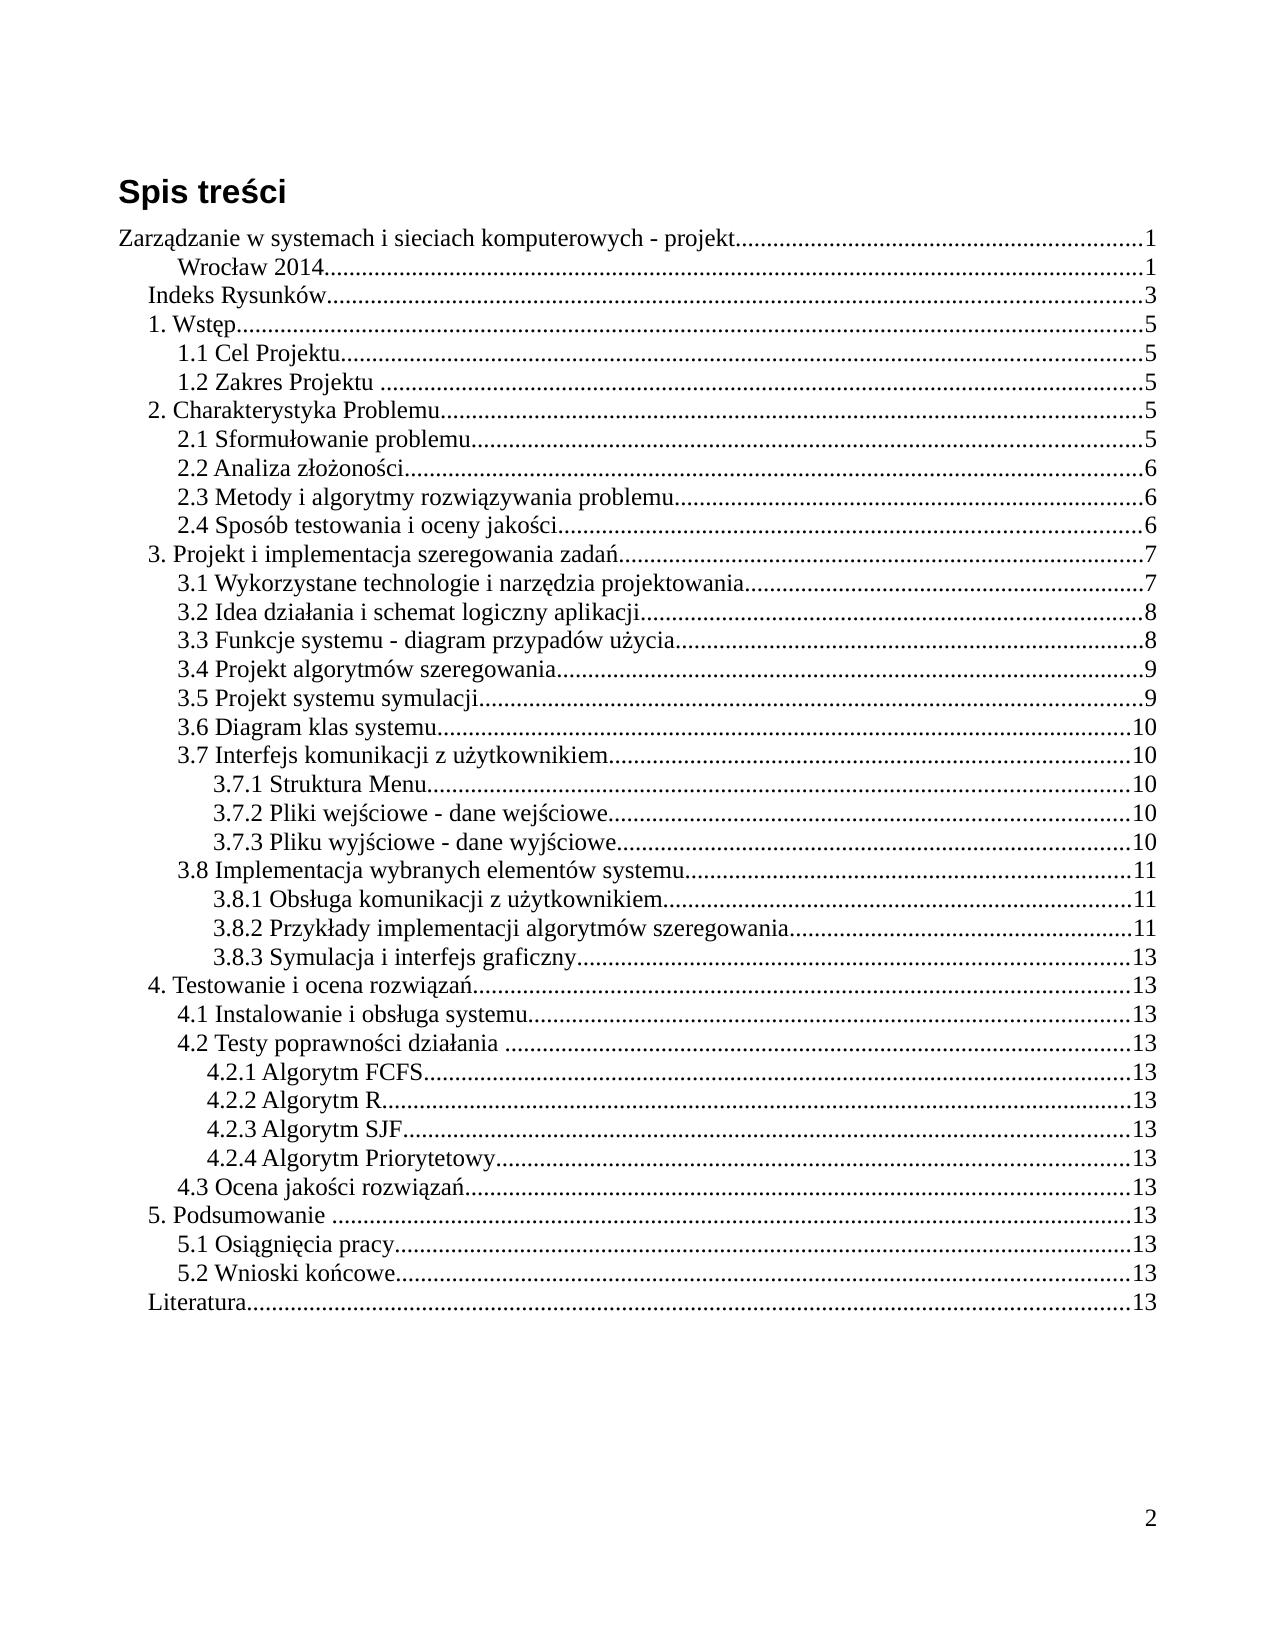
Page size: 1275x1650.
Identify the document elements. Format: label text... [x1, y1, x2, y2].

text 2.3 Metody i algorytmy rozwiązywania problemu 6 [177, 482, 1157, 510]
text Zarządzanie w systemach i sieciach komputerowych - projekt 1 [118, 223, 1157, 252]
text 3.2 Idea działania i schemat logiczny aplikacji 8 [177, 597, 1157, 625]
text 3.5 Projekt systemu symulacji 9 [177, 683, 1157, 712]
text 2.4 Sposób testowania i oceny jakości 6 [177, 510, 1157, 539]
text Literatura 13 [148, 1287, 1157, 1315]
text 4.1 Instalowanie i obsługa systemu 13 [177, 999, 1157, 1028]
text 3.8.2 Przykłady implementacji algorytmów szeregowania 11 [207, 913, 1157, 942]
text 4.2.2 Algorytm R 13 [207, 1085, 1157, 1114]
text 3.4 Projekt algorytmów szeregowania 9 [177, 654, 1157, 683]
text 4.2 Testy poprawności działania 13 [177, 1028, 1157, 1057]
text 3.6 Diagram klas systemu 10 [177, 712, 1157, 740]
text 3.3 Funkcje systemu - diagram przypadów użycia 8 [177, 625, 1157, 654]
text 3.8.3 Symulacja i interfejs graficzny 13 [207, 942, 1157, 970]
text 1.2 Zakres Projektu 5 [177, 367, 1157, 395]
text 3.7 Interfejs komunikacji z użytkownikiem 10 [177, 740, 1157, 769]
text 4.2.1 Algorytm FCFS 13 [207, 1057, 1157, 1085]
text 5.2 Wnioski końcowe 13 [177, 1258, 1157, 1287]
text 2.1 Sformułowanie problemu 5 [177, 424, 1157, 453]
text 4.3 Ocena jakości rozwiązań 13 [177, 1172, 1157, 1200]
text 4.2.3 Algorytm SJF 13 [207, 1114, 1157, 1143]
text 5.1 Osiągnięcia pracy 13 [177, 1229, 1157, 1258]
text 5. Podsumowanie 13 [148, 1200, 1157, 1229]
text 1. Wstęp 5 [148, 309, 1157, 338]
text 1.1 Cel Projektu 5 [177, 338, 1157, 367]
text 3.8.1 Obsługa komunikacji z użytkownikiem 11 [207, 884, 1157, 913]
text 3.7.3 Pliku wyjściowe - dane wyjściowe 10 [207, 827, 1157, 855]
text 4.2.4 Algorytm Priorytetowy 13 [207, 1143, 1157, 1172]
text 3.7.2 Pliki wejściowe - dane wejściowe 10 [207, 798, 1157, 827]
text 2. Charakterystyka Problemu 5 [148, 395, 1157, 424]
text 3.7.1 Struktura Menu 10 [207, 769, 1157, 798]
subtitle Spis treści [118, 172, 1157, 210]
text 3. Projekt i implementacja szeregowania zadań 7 [148, 539, 1157, 568]
text 3.8 Implementacja wybranych elementów systemu 11 [177, 855, 1157, 884]
text 4. Testowanie i ocena rozwiązań 13 [148, 970, 1157, 999]
text 3.1 Wykorzystane technologie i narzędzia projektowania 7 [177, 568, 1157, 597]
text 2.2 Analiza złożoności 6 [177, 453, 1157, 482]
text Wrocław 2014 1 [177, 252, 1157, 280]
text Indeks Rysunków 3 [148, 280, 1157, 309]
